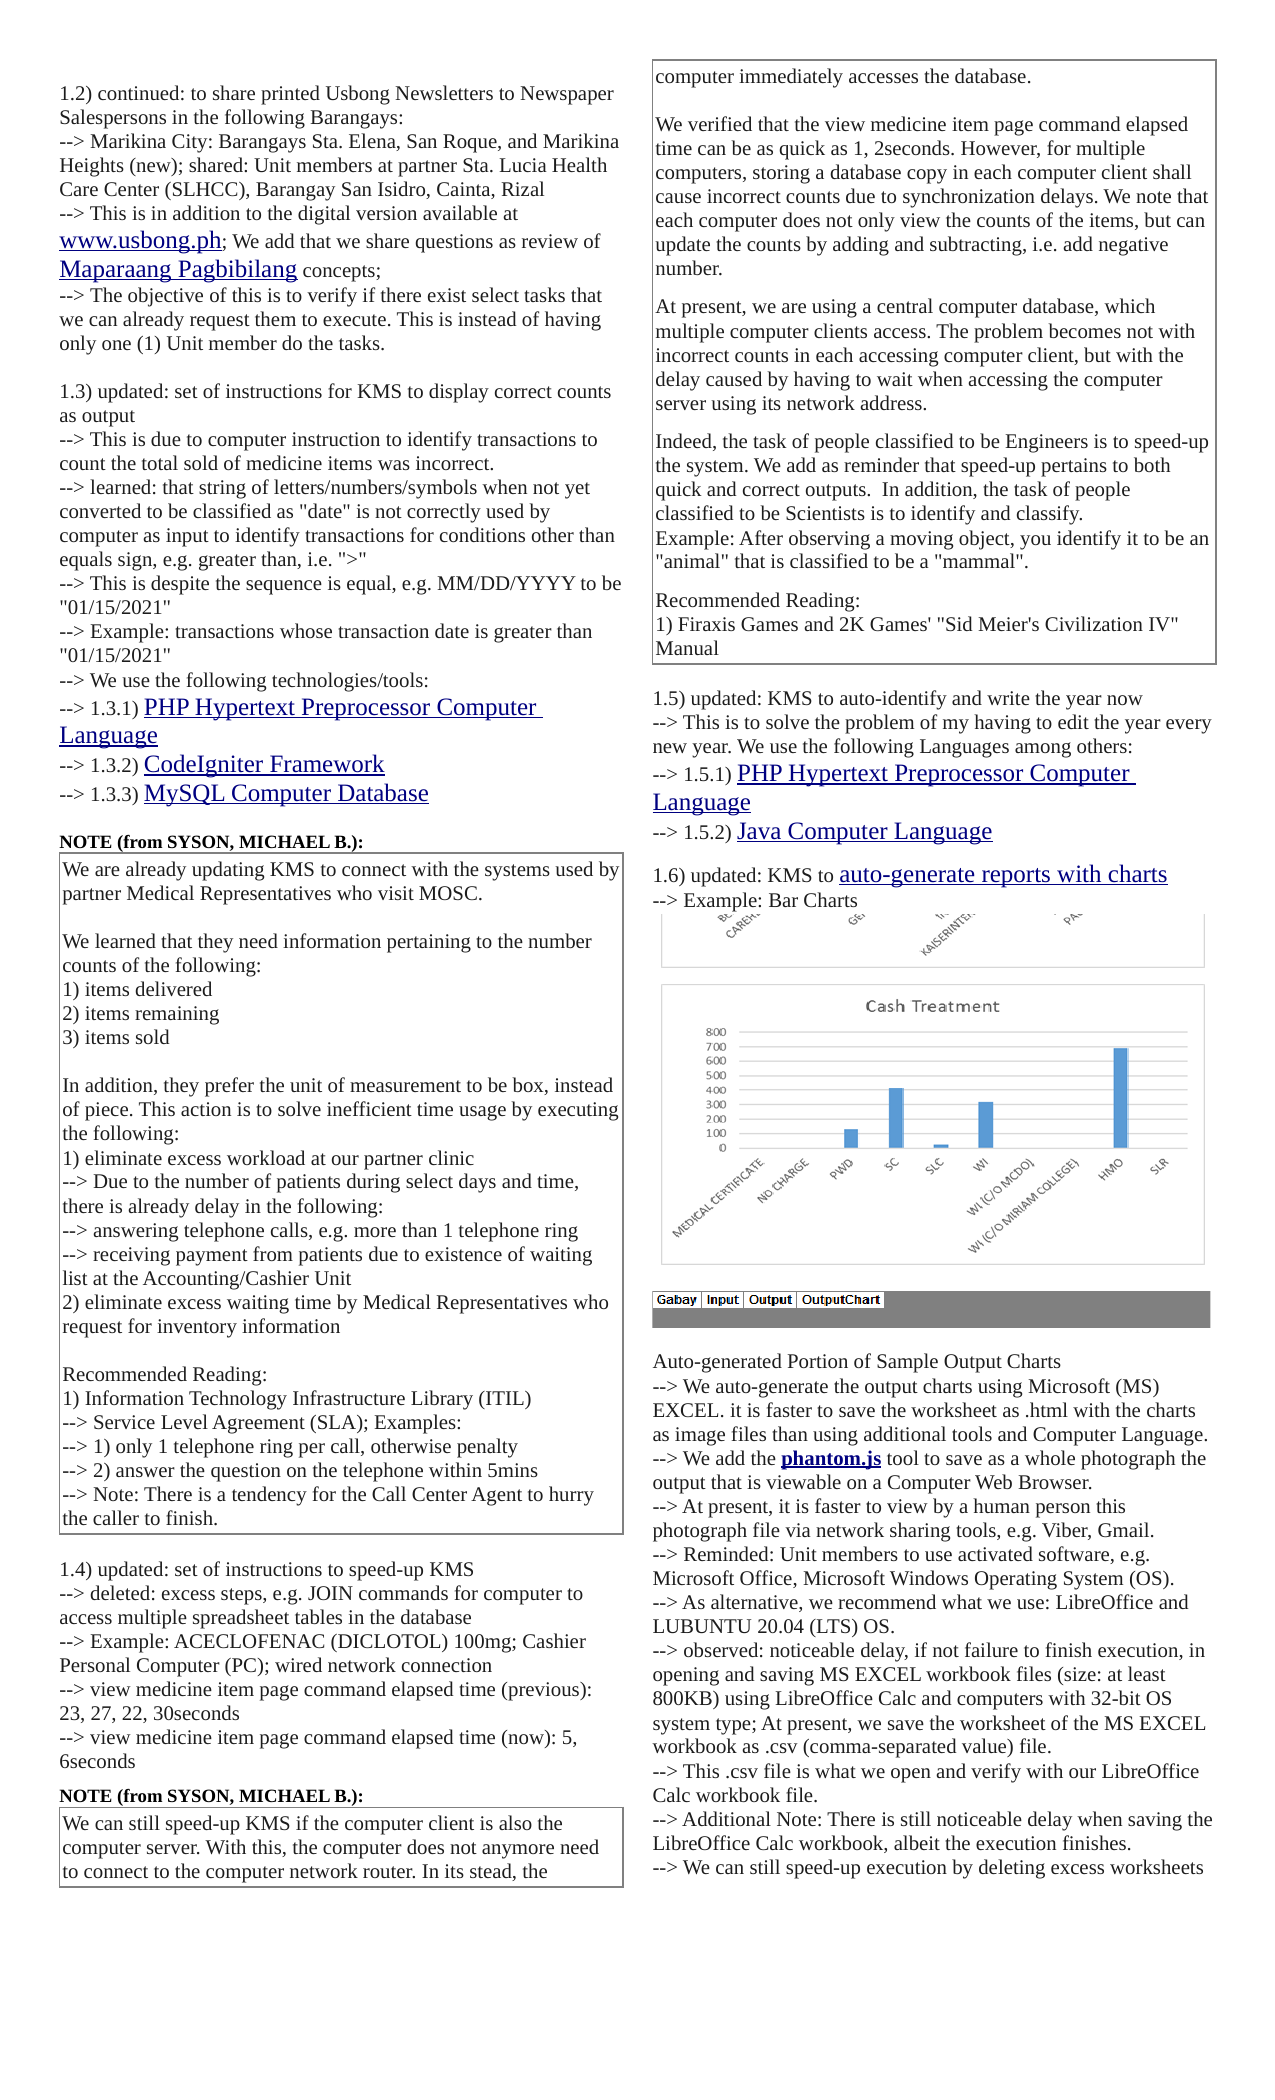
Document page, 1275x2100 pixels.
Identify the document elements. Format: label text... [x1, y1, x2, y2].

text --> Reminded: Unit members to use activated software, e.g. Microsoft Office, Microsoft Windows Operating System (OS). --> As alternative, we recommend what we use: LibreOffice and LUBUNTU 20.04 (LTS) OS. --> observed: noticeable delay, if not failure to finish execution, in opening and saving MS EXCEL workbook files (size: at least 800KB) using LibreOffice Calc and computers with 32-bit OS system type; At present, we save the worksheet of the MS EXCEL workbook as .csv (comma-separated value) file. --> This .csv file is what we open and verify with our LibreOffice Calc workbook file. --> Additional Note: There is still noticeable delay when saving the LibreOffice Calc workbook, albeit the execution finishes. --> We can still speed-up execution by deleting excess worksheets [652, 1542, 1216, 1879]
text --> 1.3.1) PHP Hypertext Preprocessor Computer Language [59, 692, 623, 749]
text --> Marikina City: Barangays Sta. Elena, San Roque, and Marikina Heights (new); shared: Unit members at partner Sta. Lucia Health Care Center (SLHCC), Barangay San Isidro, Cainta, Rizal [59, 129, 623, 201]
text --> 1.3.3) MySQL Computer Database [59, 778, 623, 807]
text 1.6) updated: KMS to auto-generate reports with charts --> Example: Bar Charts [652, 859, 1216, 912]
text --> Example: transactions whose transaction date is greater than "01/15/2021" [59, 619, 623, 667]
text NOTE (from SYSON, MICHAEL B.): [59, 1785, 623, 1807]
text --> The objective of this is to verify if there exist select tasks that we can already request them to execute. This is instead of having only one (1) Unit member do the tasks. [59, 282, 623, 355]
picture [652, 914, 1211, 1328]
text 1.3) updated: set of instructions for KMS to display correct counts as output --> This is due to computer instruction to identify transactions to count the total sold of medicine items was incorrect. [59, 379, 623, 475]
text --> We auto-generate the output charts using Microsoft (MS) EXCEL. it is faster to save the worksheet as .html with the charts as image files than using additional tools and Computer Language. --> We add the phantom.js tool to save as a whole photograph the output that is viewable on a Computer Web Browser. --> At present, it is faster to view by a human person this photograph file via network sharing tools, e.g. Viber, Gmail. [652, 1373, 1216, 1542]
table_header We are already updating KMS to connect with the systems used by partner Medical Representatives who visit MOSC. We learned that they need information pertaining to the number counts of the following: 1) items delivered 2) items remaining 3) items sold In addition, they prefer the unit of measurement to be box, instead of piece. This action is to solve inefficient time usage by executing the following: 1) eliminate excess workload at our partner clinic --> Due to the number of patients during select days and time, there is already delay in the following: --> answering telephone calls, e.g. more than 1 telephone ring --> receiving payment from patients due to existence of waiting list at the Accounting/Cashier Unit 2) eliminate excess waiting time by Medical Representatives who request for inventory information Recommended Reading: 1) Information Technology Infrastructure Library (ITIL) --> Service Level Agreement (SLA); Examples: --> 1) only 1 telephone ring per call, otherwise penalty --> 2) answer the question on the telephone within 5mins --> Note: There is a tendency for the Call Center Agent to hurry the caller to finish. [60, 854, 622, 1533]
text --> 1.3.2) CodeIgniter Framework [59, 749, 623, 778]
text --> This is in addition to the digital version available at www.usbong.ph; We add that we share questions as review of Maparaang Pagbibilang concepts; [59, 201, 623, 282]
text NOTE (from SYSON, MICHAEL B.): [59, 831, 623, 852]
table_header We can still speed-up KMS if the computer client is also the computer server. With this, the computer does not anymore need to connect to the computer network router. In its stead, the [60, 1808, 622, 1886]
text --> 1.5.1) PHP Hypertext Preprocessor Computer Language [652, 758, 1216, 816]
text 1.2) continued: to share printed Usbong Newsletters to Newspaper Salespersons in the following Barangays: [59, 81, 623, 129]
text --> We use the following technologies/tools: [59, 667, 623, 692]
table_header computer immediately accesses the database. We verified that the view medicine item page command elapsed time can be as quick as 1, 2seconds. However, for multiple computers, storing a database copy in each computer client shall cause incorrect counts due to synchronization delays. We note that each computer does not only view the counts of the items, but can update the counts by adding and subtracting, i.e. add negative number. At present, we are using a central computer database, which multiple computer clients access. The problem becomes not with incorrect counts in each accessing computer client, but with the delay caused by having to wait when accessing the computer server using its network address. Indeed, the task of people classified to be Engineers is to speed-up the system. We add as reminder that speed-up pertains to both quick and correct outputs. In addition, the task of people classified to be Scientists is to identify and classify. Example: After observing a moving object, you identify it to be an "animal" that is classified to be a "mammal". Recommended Reading: 1) Firaxis Games and 2K Games' "Sid Meier's Civilization IV" Manual [653, 61, 1215, 663]
text Auto-generated Portion of Sample Output Charts [652, 1349, 1216, 1373]
text --> learned: that string of letters/numbers/symbols when not yet converted to be classified as "date" is not correctly used by computer as input to identify transactions for conditions other than equals sign, e.g. greater than, i.e. ">" --> This is despite the sequence is equal, e.g. MM/DD/YYYY to be "01/15/2021" [59, 475, 623, 619]
text 1.5) updated: KMS to auto-identify and write the year now --> This is to solve the problem of my having to edit the year every new year. We use the following Languages among others: [652, 686, 1216, 758]
text 1.4) updated: set of instructions to speed-up KMS --> deleted: excess steps, e.g. JOIN commands for computer to access multiple spreadsheet tables in the database --> Example: ACECLOFENAC (DICLOTOL) 100mg; Cashier Personal Computer (PC); wired network connection --> view medicine item page command elapsed time (previous): 23, 27, 22, 30seconds --> view medicine item page command elapsed time (now): 5, 6seconds [59, 1556, 623, 1773]
text --> 1.5.2) Java Computer Language [652, 816, 1216, 844]
